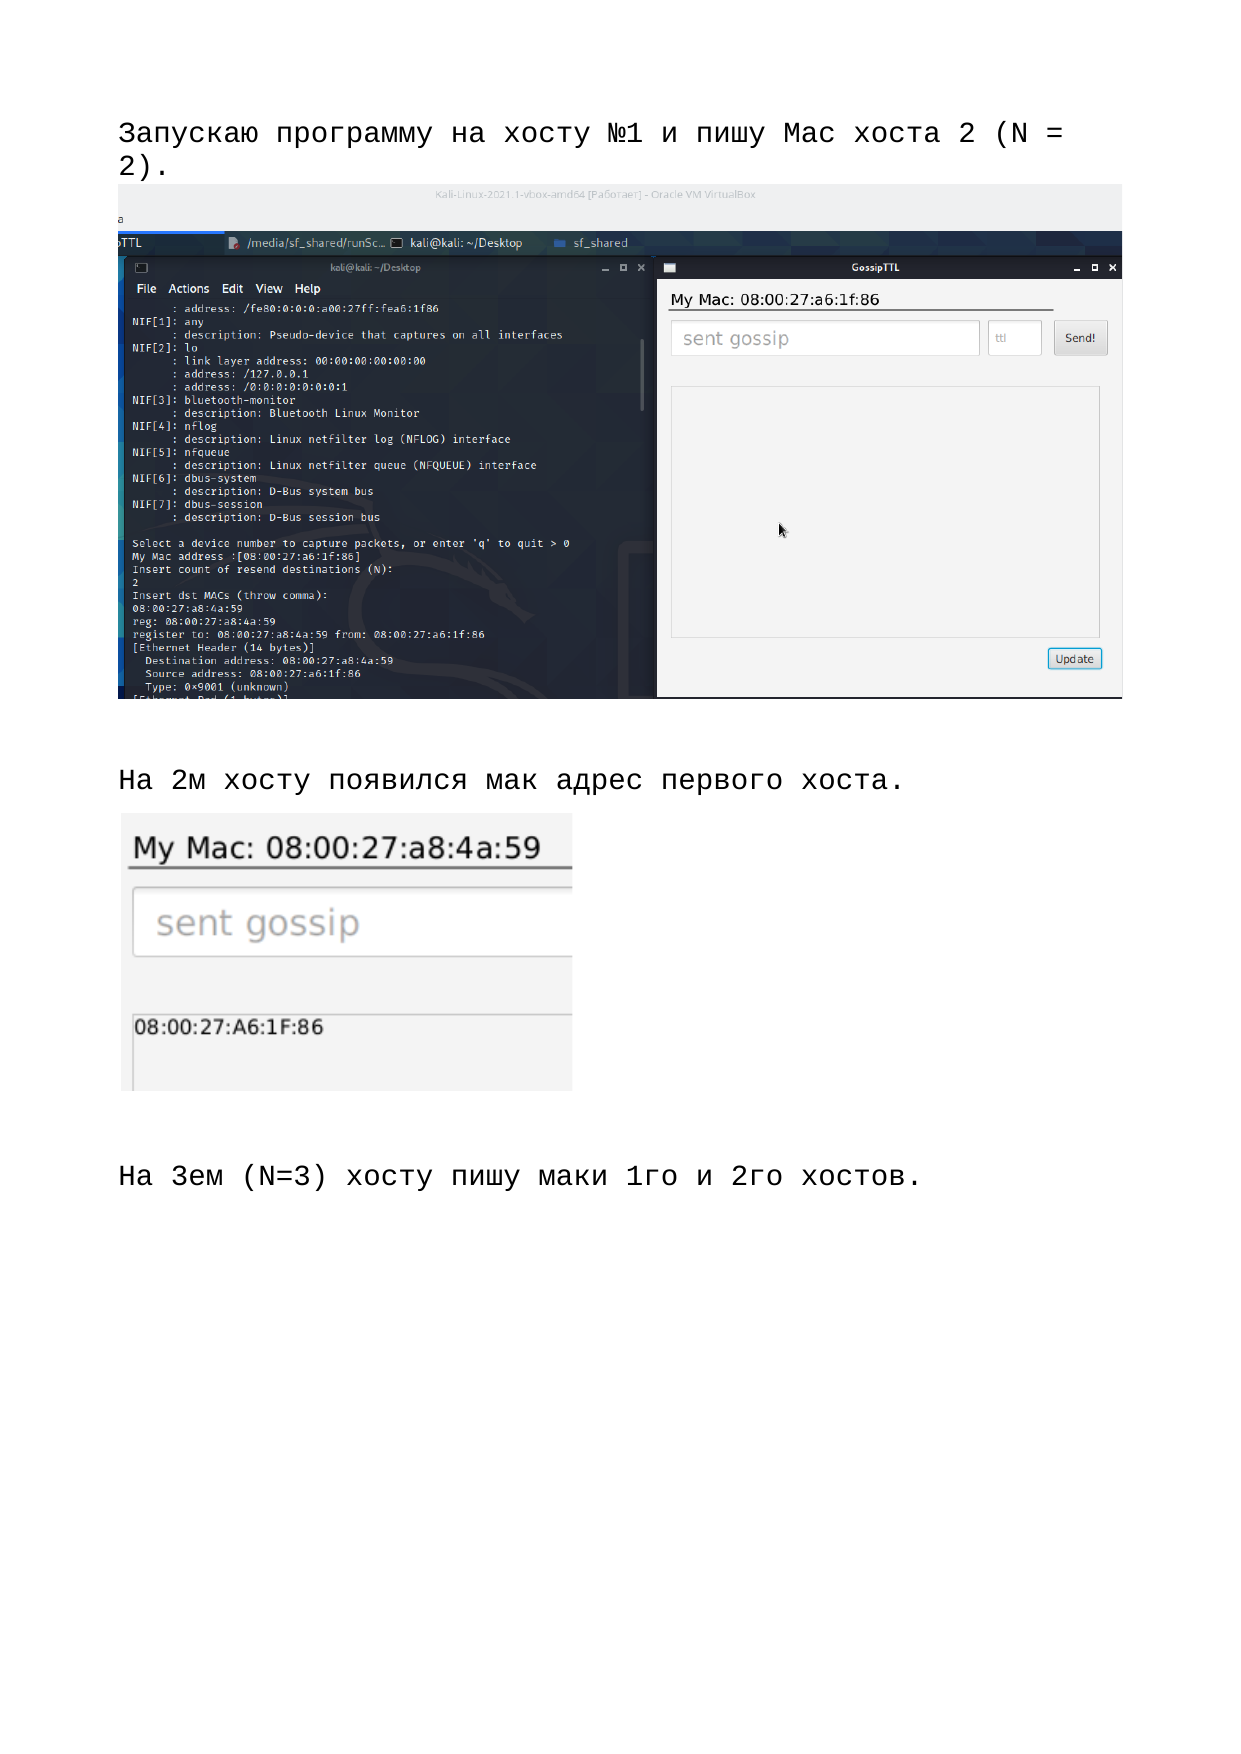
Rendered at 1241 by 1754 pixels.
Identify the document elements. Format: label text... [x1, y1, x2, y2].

text Запускаю программу на хосту №1 и пишу Mac хоста 2 (N = 2). [118, 118, 1122, 184]
text На 2м хосту появился мак адрес первого хоста. [118, 765, 1122, 798]
picture [121, 813, 573, 1091]
picture [118, 184, 1123, 699]
text На 3ем (N=3) хосту пишу маки 1го и 2го хостов. [118, 1161, 1122, 1194]
